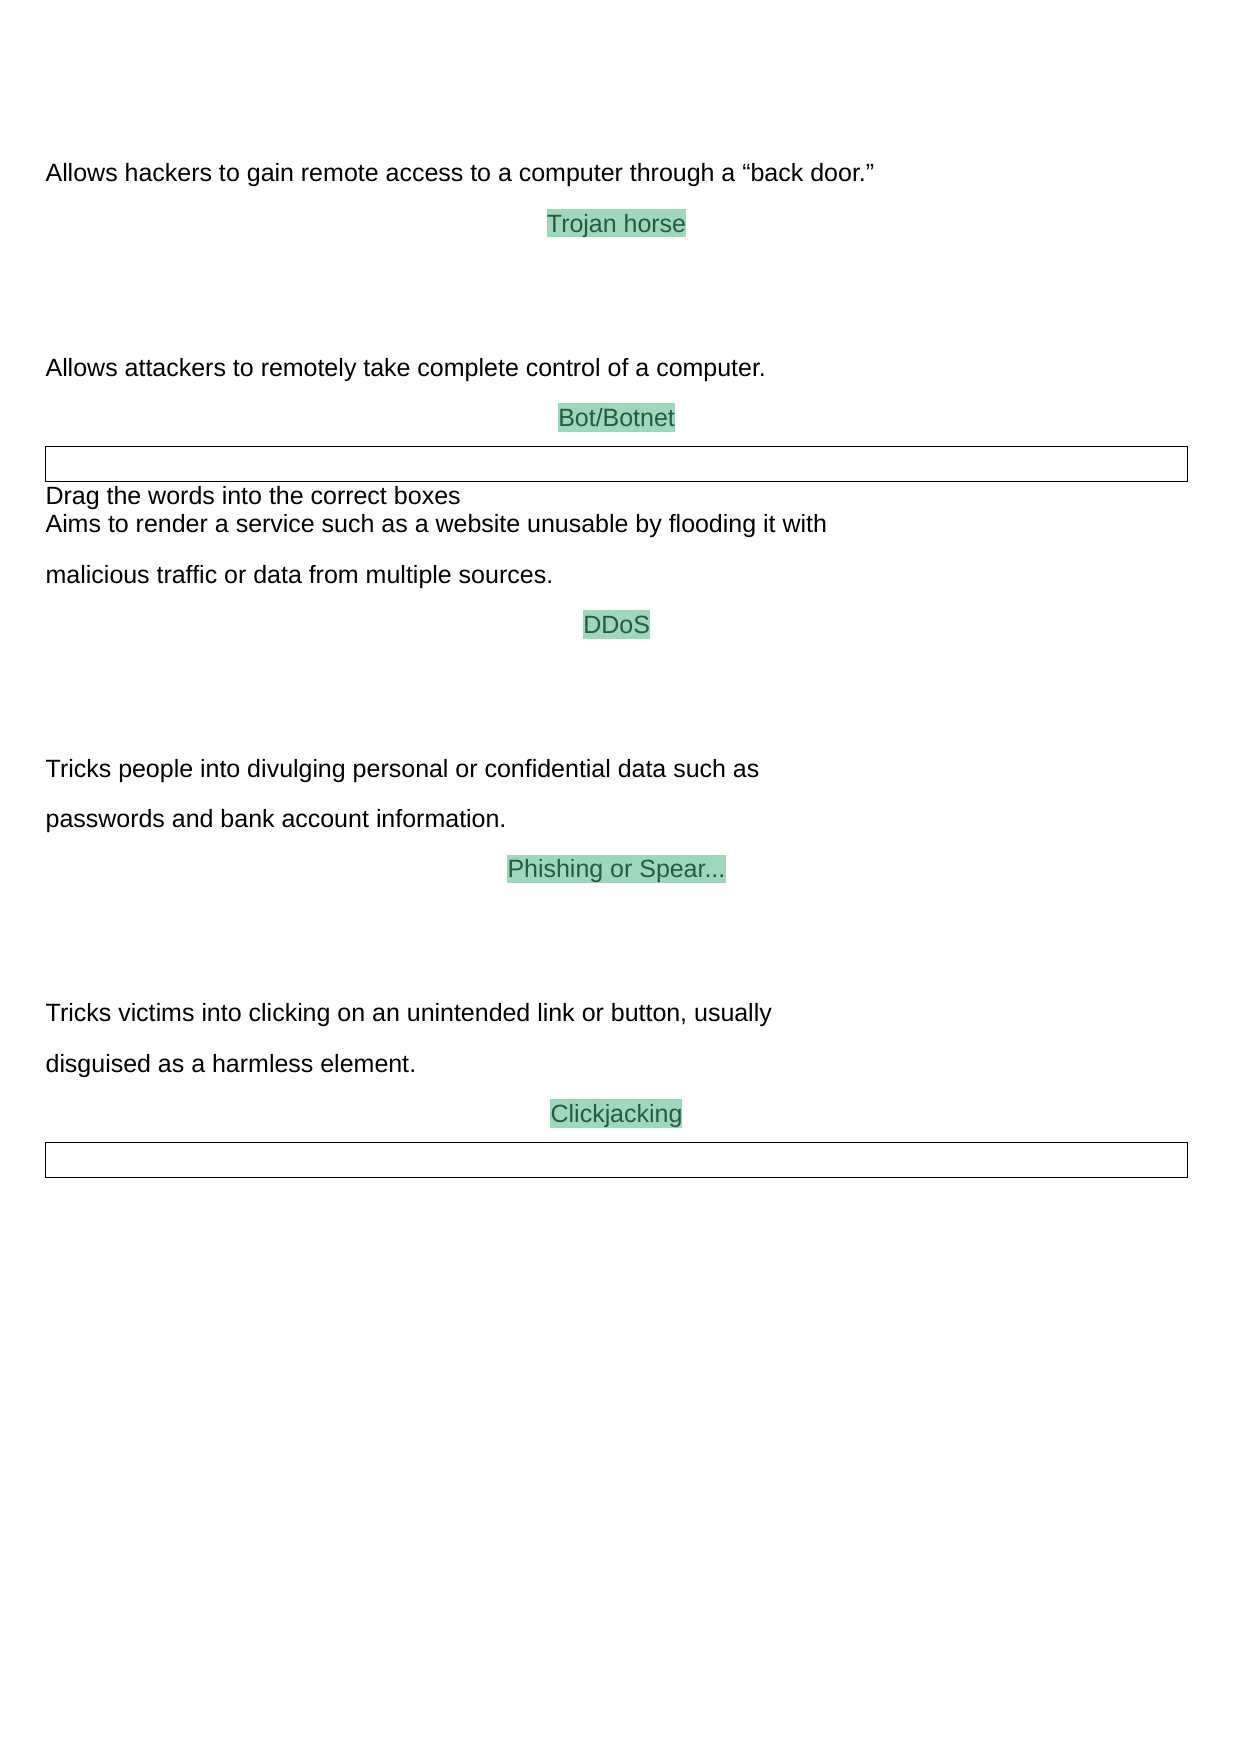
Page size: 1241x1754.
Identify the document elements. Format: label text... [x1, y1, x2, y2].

text Allows hackers to gain remote access to a computer through a “back door.” [45, 58, 1187, 187]
text Tricks victims into clicking on an unintended link or button, usually disguised as a harmless element. [45, 898, 1187, 1077]
text Bot/Botnet [45, 403, 1187, 432]
text Clickjacking [45, 1099, 1187, 1128]
text Allows attackers to remotely take complete control of a computer. [45, 252, 1187, 381]
text Phishing or Spear... [45, 854, 1187, 883]
text Trojan horse [45, 209, 1187, 237]
text Aims to render a service such as a website unusable by flooding it with malicious traffic or data from multiple sources. [45, 509, 1187, 588]
text DDoS [45, 610, 1187, 639]
text Drag the words into the correct boxes [45, 482, 1187, 509]
text Tricks people into divulging personal or confidential data such as passwords and bank account information. [45, 653, 1187, 833]
